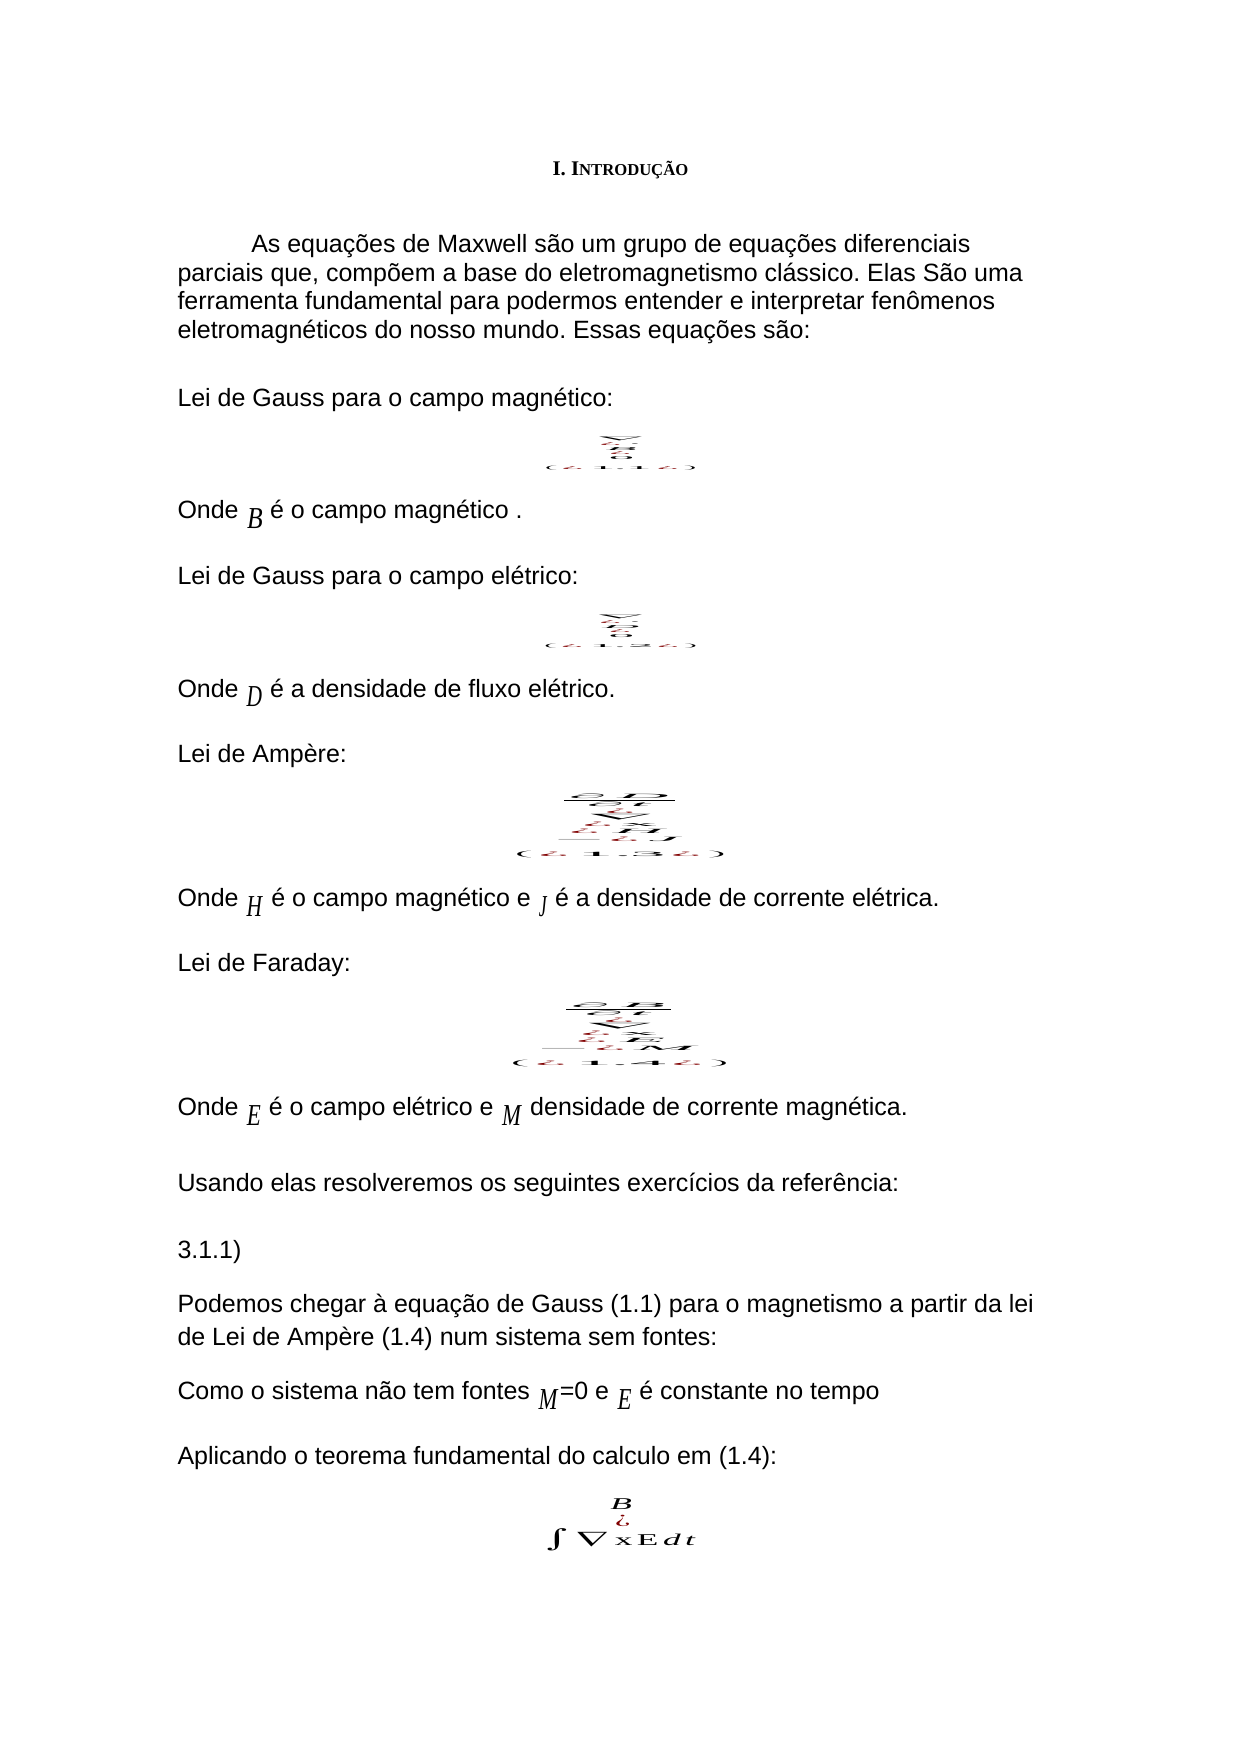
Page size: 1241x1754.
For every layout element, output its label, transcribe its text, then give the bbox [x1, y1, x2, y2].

text Onde é o campo magnético e é a densidade de corrente elétrica. [177, 883, 1063, 923]
text Lei de Ampère: [177, 739, 1063, 768]
text Onde é a densidade de fluxo elétrico. [177, 673, 1063, 714]
text Lei de Gauss para o campo magnético: [177, 383, 1063, 412]
text Onde é o campo magnético . [177, 496, 1063, 536]
text 3.1.1) [177, 1235, 1063, 1264]
text Como o sistema não tem fontes =0 e é constante no tempo [177, 1376, 1063, 1416]
text Usando elas resolveremos os seguintes exercícios da referência: [177, 1168, 1063, 1197]
text Lei de Gauss para o campo elétrico: [177, 561, 1063, 590]
text Aplicando o teorema fundamental do calculo em (1.4): [177, 1441, 1063, 1470]
text Onde é o campo elétrico e densidade de corrente magnética. [177, 1092, 1063, 1132]
text As equações de Maxwell são um grupo de equações diferenciais parciais que, compõem a base do eletromagnetismo clássico. Elas São uma ferramenta fundamental para podermos entender e interpretar fenômenos eletromagnéticos do nosso mundo. Essas equações são: [177, 229, 1063, 344]
text I. Introdução [177, 156, 1063, 180]
text Lei de Faraday: [177, 948, 1063, 977]
text Podemos chegar à equação de Gauss (1.1) para o magnetismo a partir da lei de Lei de Ampère (1.4) num sistema sem fontes: [177, 1289, 1063, 1351]
